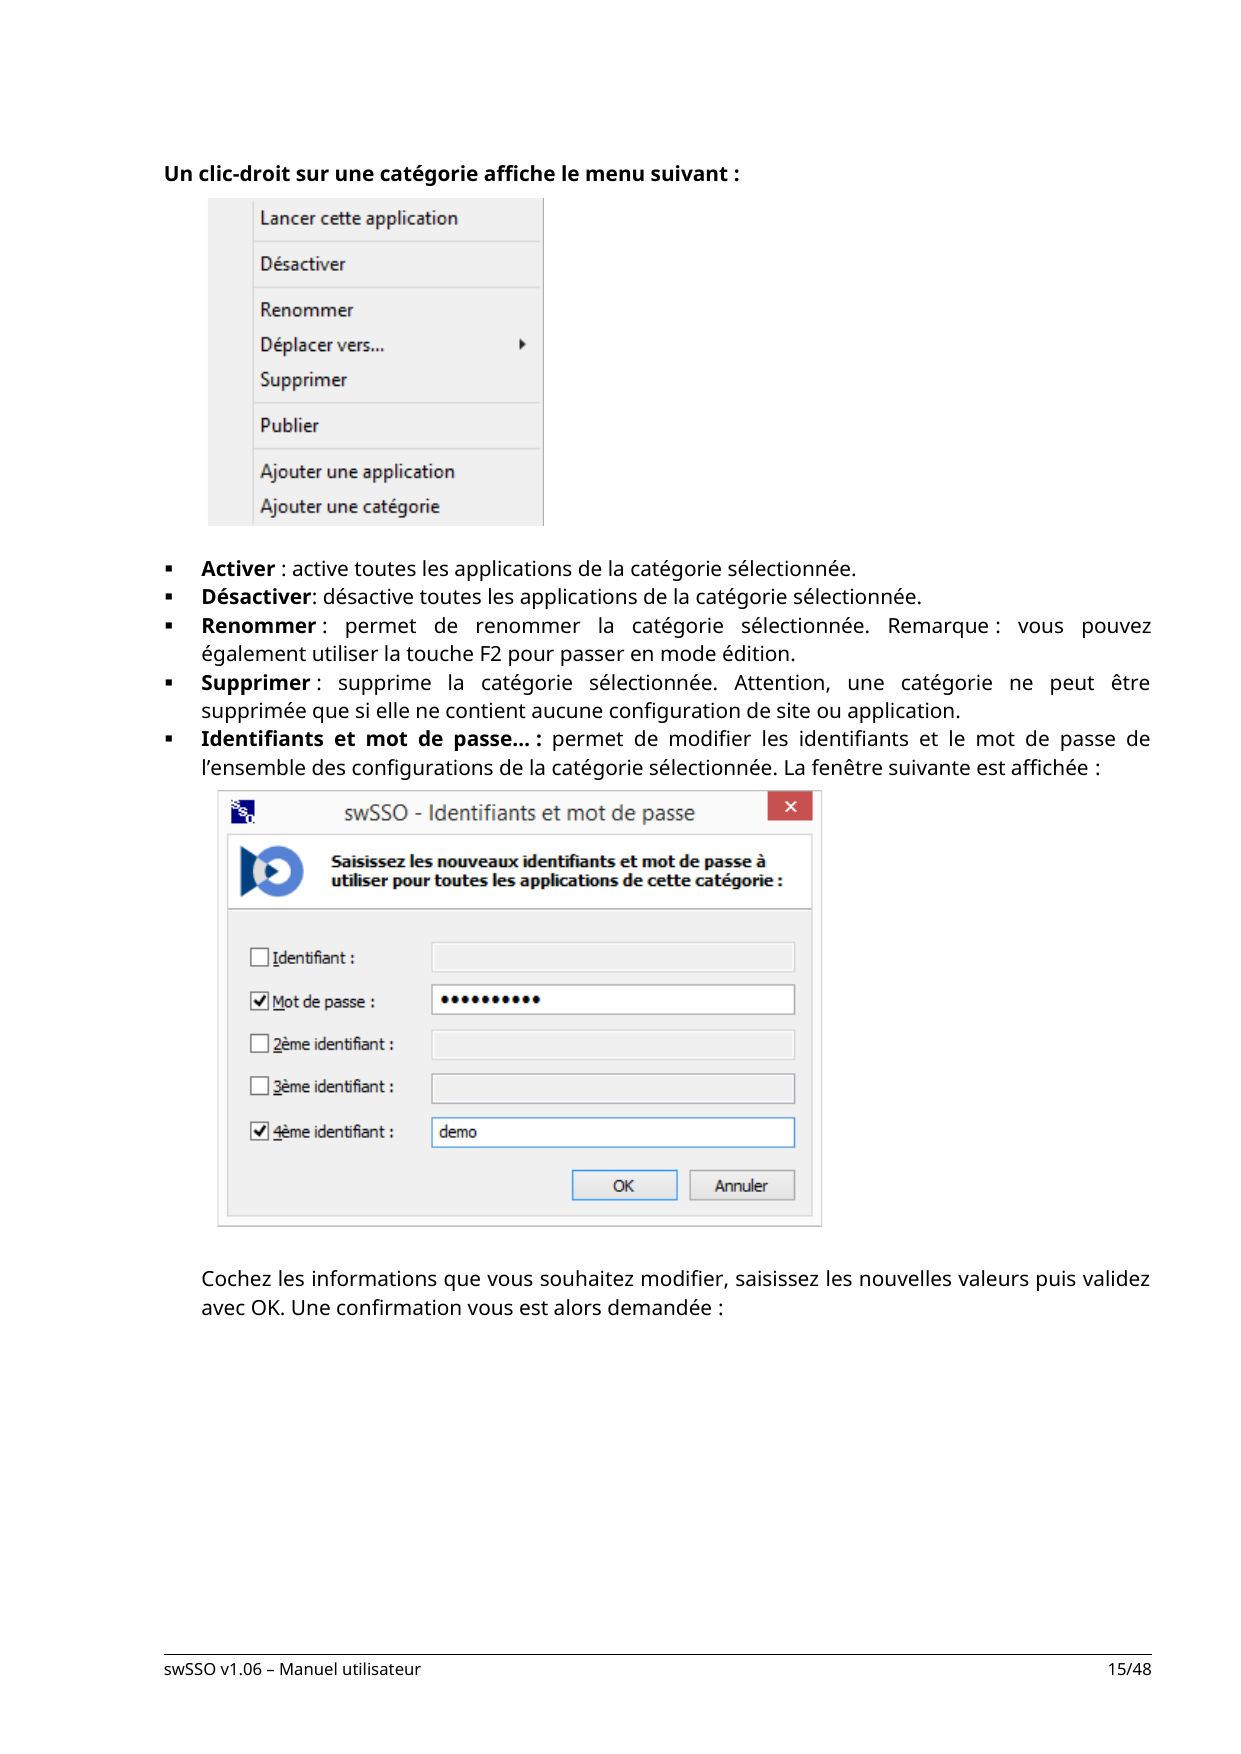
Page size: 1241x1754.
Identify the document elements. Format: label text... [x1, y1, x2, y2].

list Activer : active toutes les applications de la catégorie sélectionnée. [164, 554, 1152, 582]
list Supprimer : supprime la catégorie sélectionnée. Attention, une catégorie ne peut être supprimée que si elle ne contient aucune configuration de site ou application. [164, 668, 1152, 724]
text Cochez les informations que vous souhaitez modifier, saisissez les nouvelles valeurs puis validez avec OK. Une confirmation vous est alors demandée : [201, 1264, 1152, 1321]
list Identifiants et mot de passe… : permet de modifier les identifiants et le mot de passe de l’ensemble des configurations de la catégorie sélectionnée. La fenêtre suivante est affichée : [164, 724, 1152, 781]
picture [217, 790, 823, 1227]
text Un clic-droit sur une catégorie affiche le menu suivant : [164, 159, 1152, 187]
list Renommer : permet de renommer la catégorie sélectionnée. Remarque : vous pouvez également utiliser la touche F2 pour passer en mode édition. [164, 611, 1152, 668]
list Désactiver: désactive toutes les applications de la catégorie sélectionnée. [164, 582, 1152, 611]
